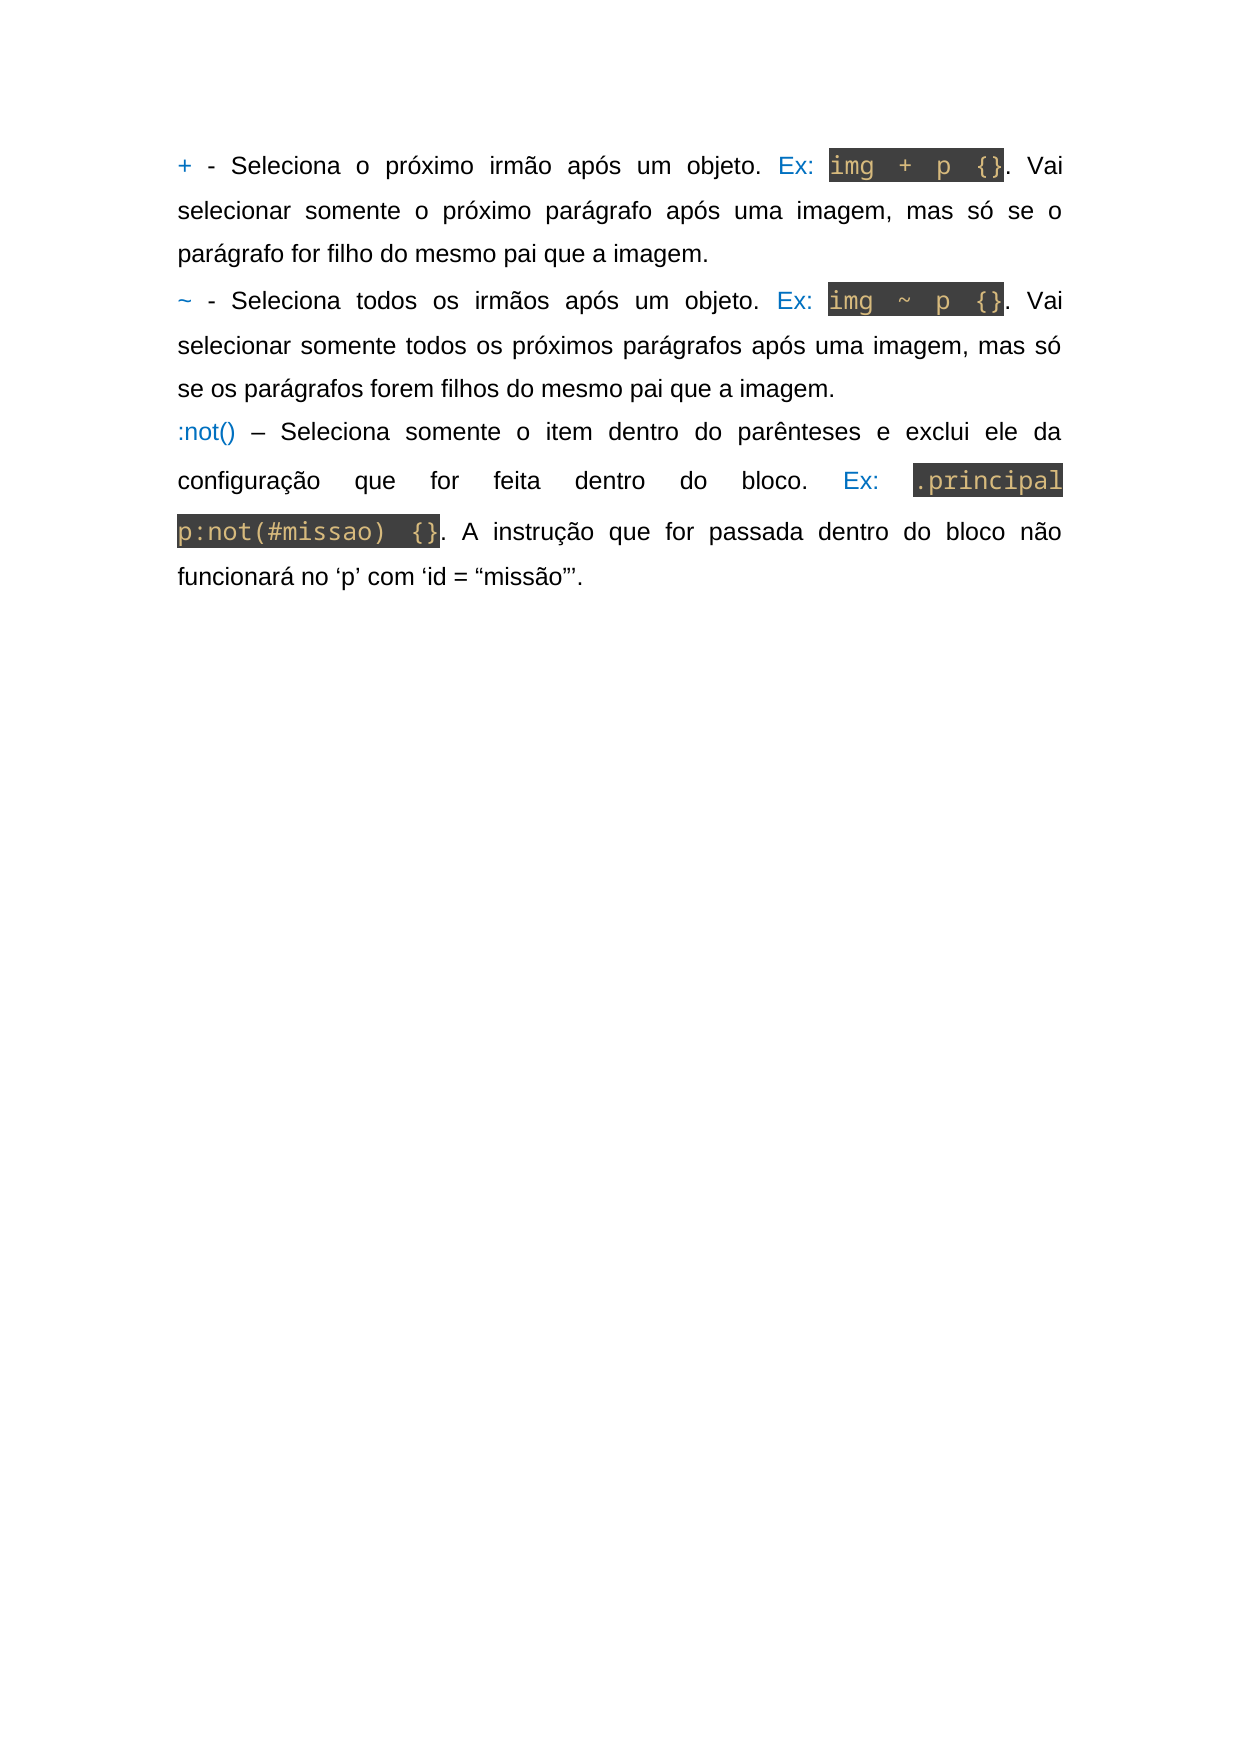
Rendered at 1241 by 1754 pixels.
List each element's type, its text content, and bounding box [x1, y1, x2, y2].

text :not() – Seleciona somente o item dentro do parênteses e exclui ele da configuração que for feita dentro do bloco. Ex: .principal p:not(#missao) {}. A instrução que for passada dentro do bloco não funcionará no ‘p’ com ‘id = “missão”’. [177, 417, 1063, 591]
text ~ - Seleciona todos os irmãos após um objeto. Ex: img ~ p {}. Vai selecionar somente todos os próximos parágrafos após uma imagem, mas só se os parágrafos forem filhos do mesmo pai que a imagem. [177, 282, 1063, 403]
text + - Seleciona o próximo irmão após um objeto. Ex: img + p {}. Vai selecionar somente o próximo parágrafo após uma imagem, mas só se o parágrafo for filho do mesmo pai que a imagem. [177, 148, 1063, 268]
